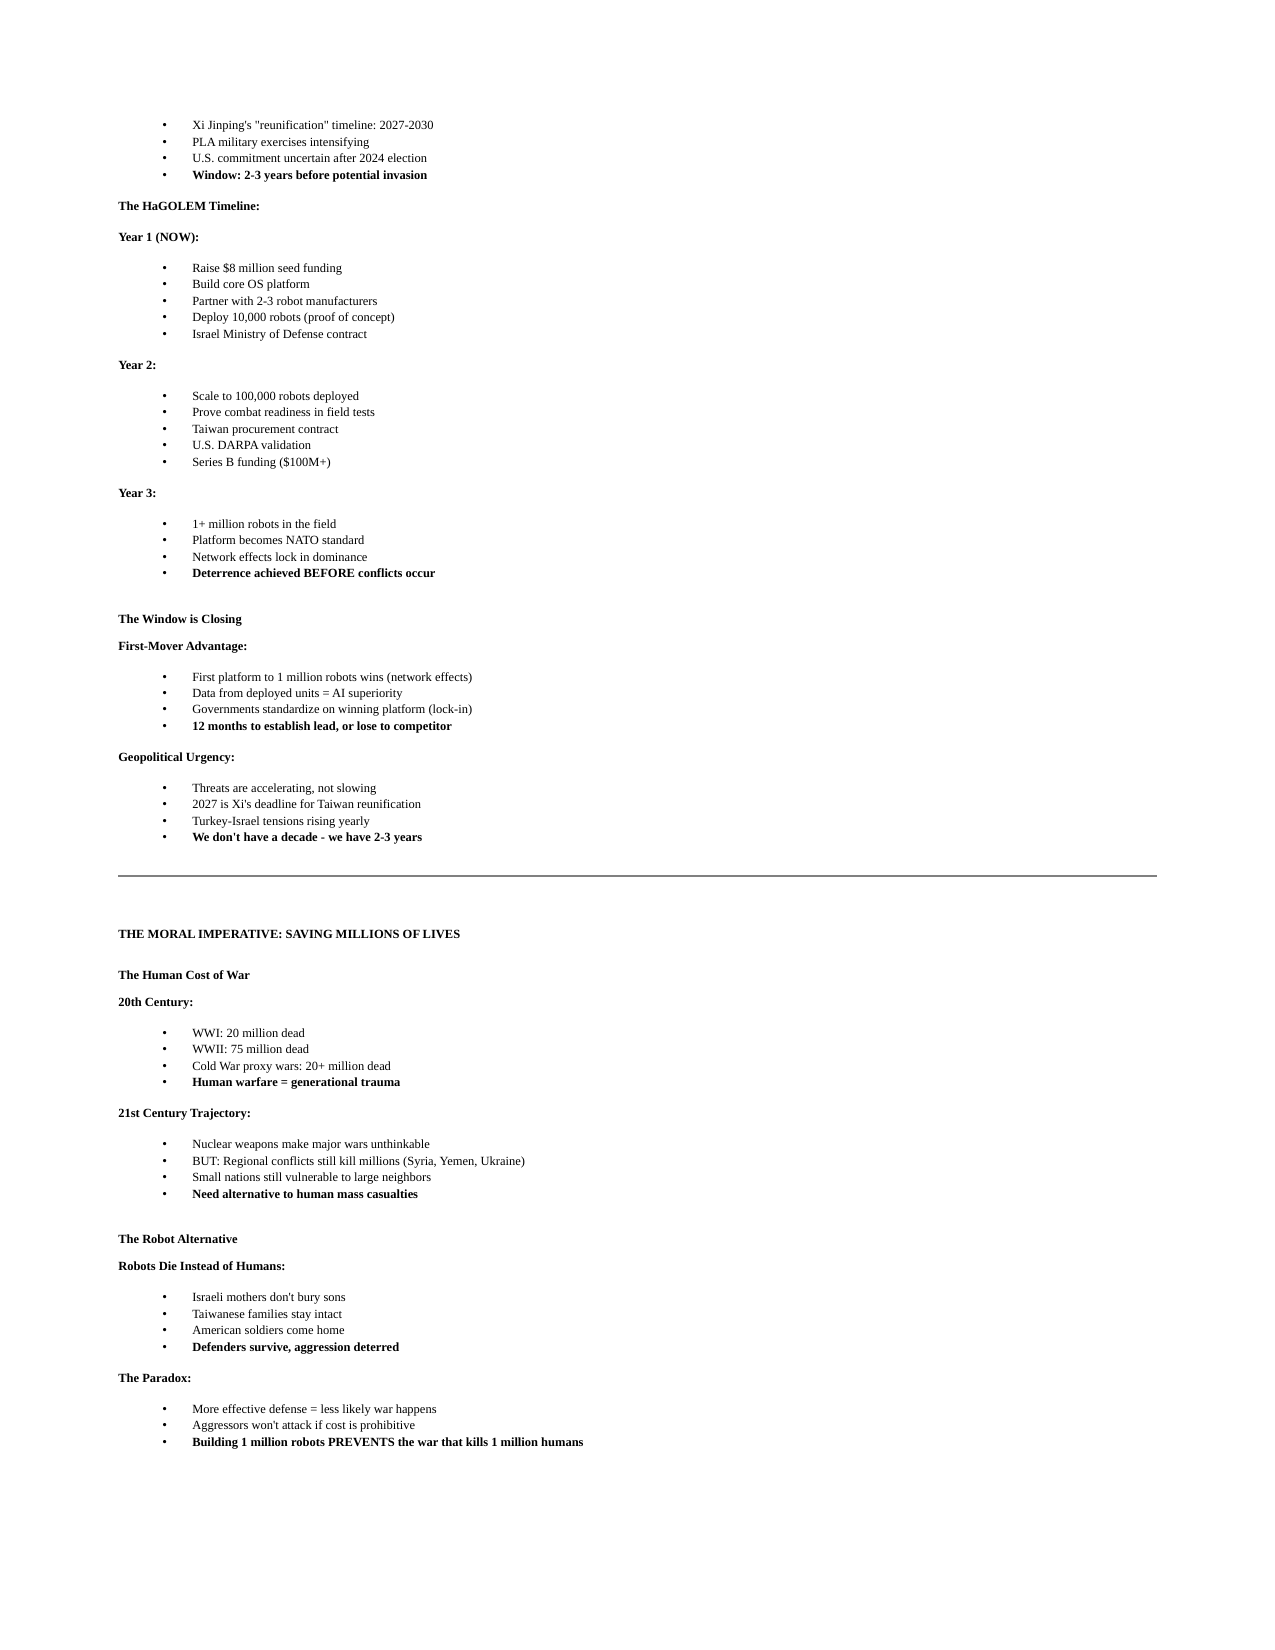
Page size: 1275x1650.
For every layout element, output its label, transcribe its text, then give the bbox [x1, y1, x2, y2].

list Threats are accelerating, not slowing [162, 781, 1157, 795]
list U.S. DARPA validation [162, 438, 1157, 452]
list We don't have a decade - we have 2-3 years [162, 830, 1157, 844]
subtitle The Robot Alternative [118, 1232, 1157, 1247]
list WWI: 20 million dead [162, 1026, 1157, 1040]
list Defenders survive, aggression deterred [162, 1339, 1157, 1354]
list 1+ million robots in the field [162, 516, 1157, 531]
list Build core OS platform [162, 277, 1157, 291]
list Israeli mothers don't bury sons [162, 1290, 1157, 1304]
list Network effects lock in dominance [162, 549, 1157, 564]
list Israel Ministry of Defense contract [162, 326, 1157, 341]
list Taiwan procurement contract [162, 421, 1157, 436]
text Year 3: [118, 485, 1157, 500]
list Partner with 2-3 robot manufacturers [162, 293, 1157, 308]
list BUT: Regional conflicts still kill millions (Syria, Yemen, Ukraine) [162, 1154, 1157, 1168]
list Building 1 million robots PREVENTS the war that kills 1 million humans [162, 1434, 1157, 1449]
list Turkey-Israel tensions rising yearly [162, 814, 1157, 828]
list Human warfare = generational trauma [162, 1075, 1157, 1089]
list Data from deployed units = AI superiority [162, 686, 1157, 700]
text The Paradox: [118, 1371, 1157, 1385]
list Prove combat readiness in field tests [162, 405, 1157, 419]
list Small nations still vulnerable to large neighbors [162, 1170, 1157, 1184]
subtitle THE MORAL IMPERATIVE: SAVING MILLIONS OF LIVES [118, 926, 1157, 941]
text The HaGOLEM Timeline: [118, 198, 1157, 213]
text Robots Die Instead of Humans: [118, 1259, 1157, 1273]
text 20th Century: [118, 995, 1157, 1009]
list 12 months to establish lead, or lose to competitor [162, 719, 1157, 733]
text First-Mover Advantage: [118, 638, 1157, 653]
subtitle The Human Cost of War [118, 968, 1157, 982]
list Xi Jinping's "reunification" timeline: 2027-2030 [162, 118, 1157, 132]
text Geopolitical Urgency: [118, 750, 1157, 764]
list Cold War proxy wars: 20+ million dead [162, 1059, 1157, 1073]
text Year 1 (NOW): [118, 229, 1157, 244]
list WWII: 75 million dead [162, 1042, 1157, 1057]
list Deterrence achieved BEFORE conflicts occur [162, 566, 1157, 580]
list Raise $8 million seed funding [162, 261, 1157, 275]
subtitle The Window is Closing [118, 611, 1157, 626]
list Taiwanese families stay intact [162, 1307, 1157, 1321]
list U.S. commitment uncertain after 2024 election [162, 151, 1157, 165]
list 2027 is Xi's deadline for Taiwan reunification [162, 797, 1157, 812]
list Series B funding ($100M+) [162, 454, 1157, 469]
list Need alternative to human mass casualties [162, 1187, 1157, 1201]
list Scale to 100,000 robots deployed [162, 388, 1157, 403]
list More effective defense = less likely war happens [162, 1402, 1157, 1416]
list First platform to 1 million robots wins (network effects) [162, 669, 1157, 684]
list Nuclear weapons make major wars unthinkable [162, 1137, 1157, 1152]
list PLA military exercises intensifying [162, 134, 1157, 149]
text Year 2: [118, 357, 1157, 372]
list Platform becomes NATO standard [162, 533, 1157, 547]
list Deploy 10,000 robots (proof of concept) [162, 310, 1157, 324]
list Aggressors won't attack if cost is prohibitive [162, 1418, 1157, 1432]
list American soldiers come home [162, 1323, 1157, 1337]
list Window: 2-3 years before potential invasion [162, 167, 1157, 182]
list Governments standardize on winning platform (lock-in) [162, 702, 1157, 717]
text 21st Century Trajectory: [118, 1106, 1157, 1121]
